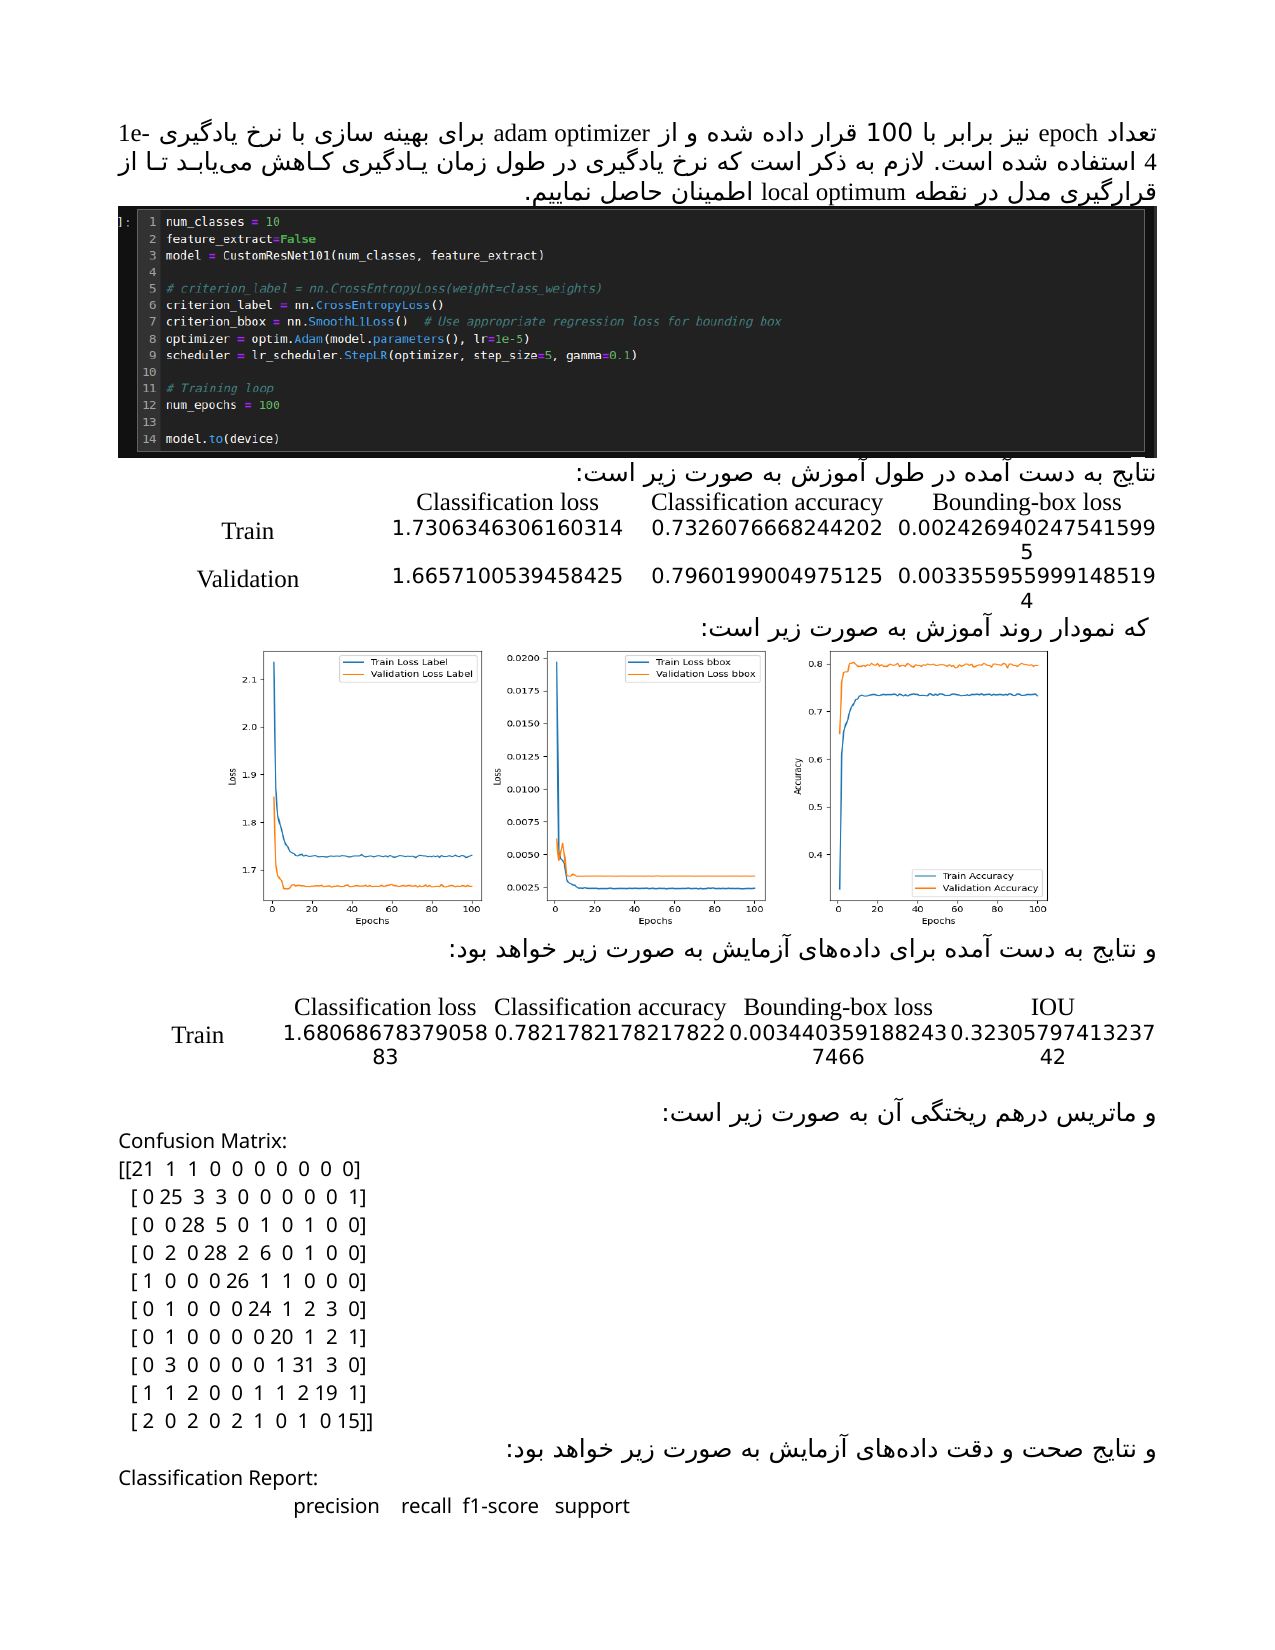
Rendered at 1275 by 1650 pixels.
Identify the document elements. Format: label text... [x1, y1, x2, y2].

table_header Classification loss [378, 487, 638, 516]
table_header IOU [949, 992, 1157, 1021]
text [ 0 3 0 0 0 0 1 31 3 0] [118, 1351, 1157, 1379]
table_cell 0.0033559559991485194 [897, 565, 1157, 613]
table_header Classification accuracy [493, 992, 728, 1021]
text Classification Report: [118, 1464, 1157, 1492]
table_cell 0.7821782178217822 [493, 1021, 728, 1069]
text [ 0 1 0 0 0 0 20 1 2 1] [118, 1323, 1157, 1351]
text که نمودار روند آموزش به صورت زیر است: [118, 613, 1157, 642]
text نتایج به دست آمده در طول آموزش به صورت زیر است: [118, 458, 1157, 487]
table_header Classification accuracy [638, 487, 897, 516]
table_cell Train [118, 1021, 278, 1069]
table_header Bounding-box loss [728, 992, 949, 1021]
table_cell 1.6806867837905883 [278, 1021, 493, 1069]
text [[21 1 1 0 0 0 0 0 0 0] [118, 1155, 1157, 1182]
table_header [118, 992, 278, 1021]
text و ماتریس درهم ریختگی آن به صورت زیر است: [118, 1098, 1157, 1127]
table_cell 0.0034403591882437466 [728, 1021, 949, 1069]
table_header [118, 487, 378, 516]
table_cell 0.0024269402475415995 [897, 516, 1157, 564]
table_cell 1.7306346306160314 [378, 516, 638, 564]
table_header Bounding-box loss [897, 487, 1157, 516]
text تعداد epoch نیز برابر با 100 قرار داده شده و از adam optimizer برای بهینه سازی با نرخ یادگیری 1e-4 استفاده شده است. لازم به ذکر است که نرخ یادگیری در طول زمان یادگیری کاهش می‌یابد تا از قرارگیری مدل در نقطه local optimum اطمینان حاصل نماییم. [118, 118, 1157, 206]
table_cell 0.3230579741323742 [949, 1021, 1157, 1069]
text [ 0 25 3 3 0 0 0 0 0 1] [118, 1182, 1157, 1211]
text [ 1 0 0 0 26 1 1 0 0 0] [118, 1267, 1157, 1294]
text Confusion Matrix: [118, 1127, 1157, 1155]
table_cell 0.7326076668244202 [638, 516, 897, 564]
table_cell 1.6657100539458425 [378, 565, 638, 613]
table_header Classification loss [278, 992, 493, 1021]
text [ 0 1 0 0 0 24 1 2 3 0] [118, 1294, 1157, 1323]
picture [118, 206, 1157, 458]
picture [217, 642, 1058, 934]
text [ 0 0 28 5 0 1 0 1 0 0] [118, 1211, 1157, 1238]
text [ 2 0 2 0 2 1 0 1 0 15]] [118, 1407, 1157, 1435]
text و نتایج صحت و دقت داده‌های آزمایش به صورت زیر خواهد بود: [118, 1435, 1157, 1464]
table_cell 0.7960199004975125 [638, 565, 897, 613]
text precision recall f1-score support [118, 1492, 1157, 1519]
text [ 1 1 2 0 0 1 1 2 19 1] [118, 1379, 1157, 1407]
table_cell Validation [118, 565, 378, 613]
text و نتایج به دست آمده برای داده‌های آزمایش به صورت زیر خواهد بود: [118, 642, 1157, 963]
text [ 0 2 0 28 2 6 0 1 0 0] [118, 1238, 1157, 1267]
table_cell Train [118, 516, 378, 564]
